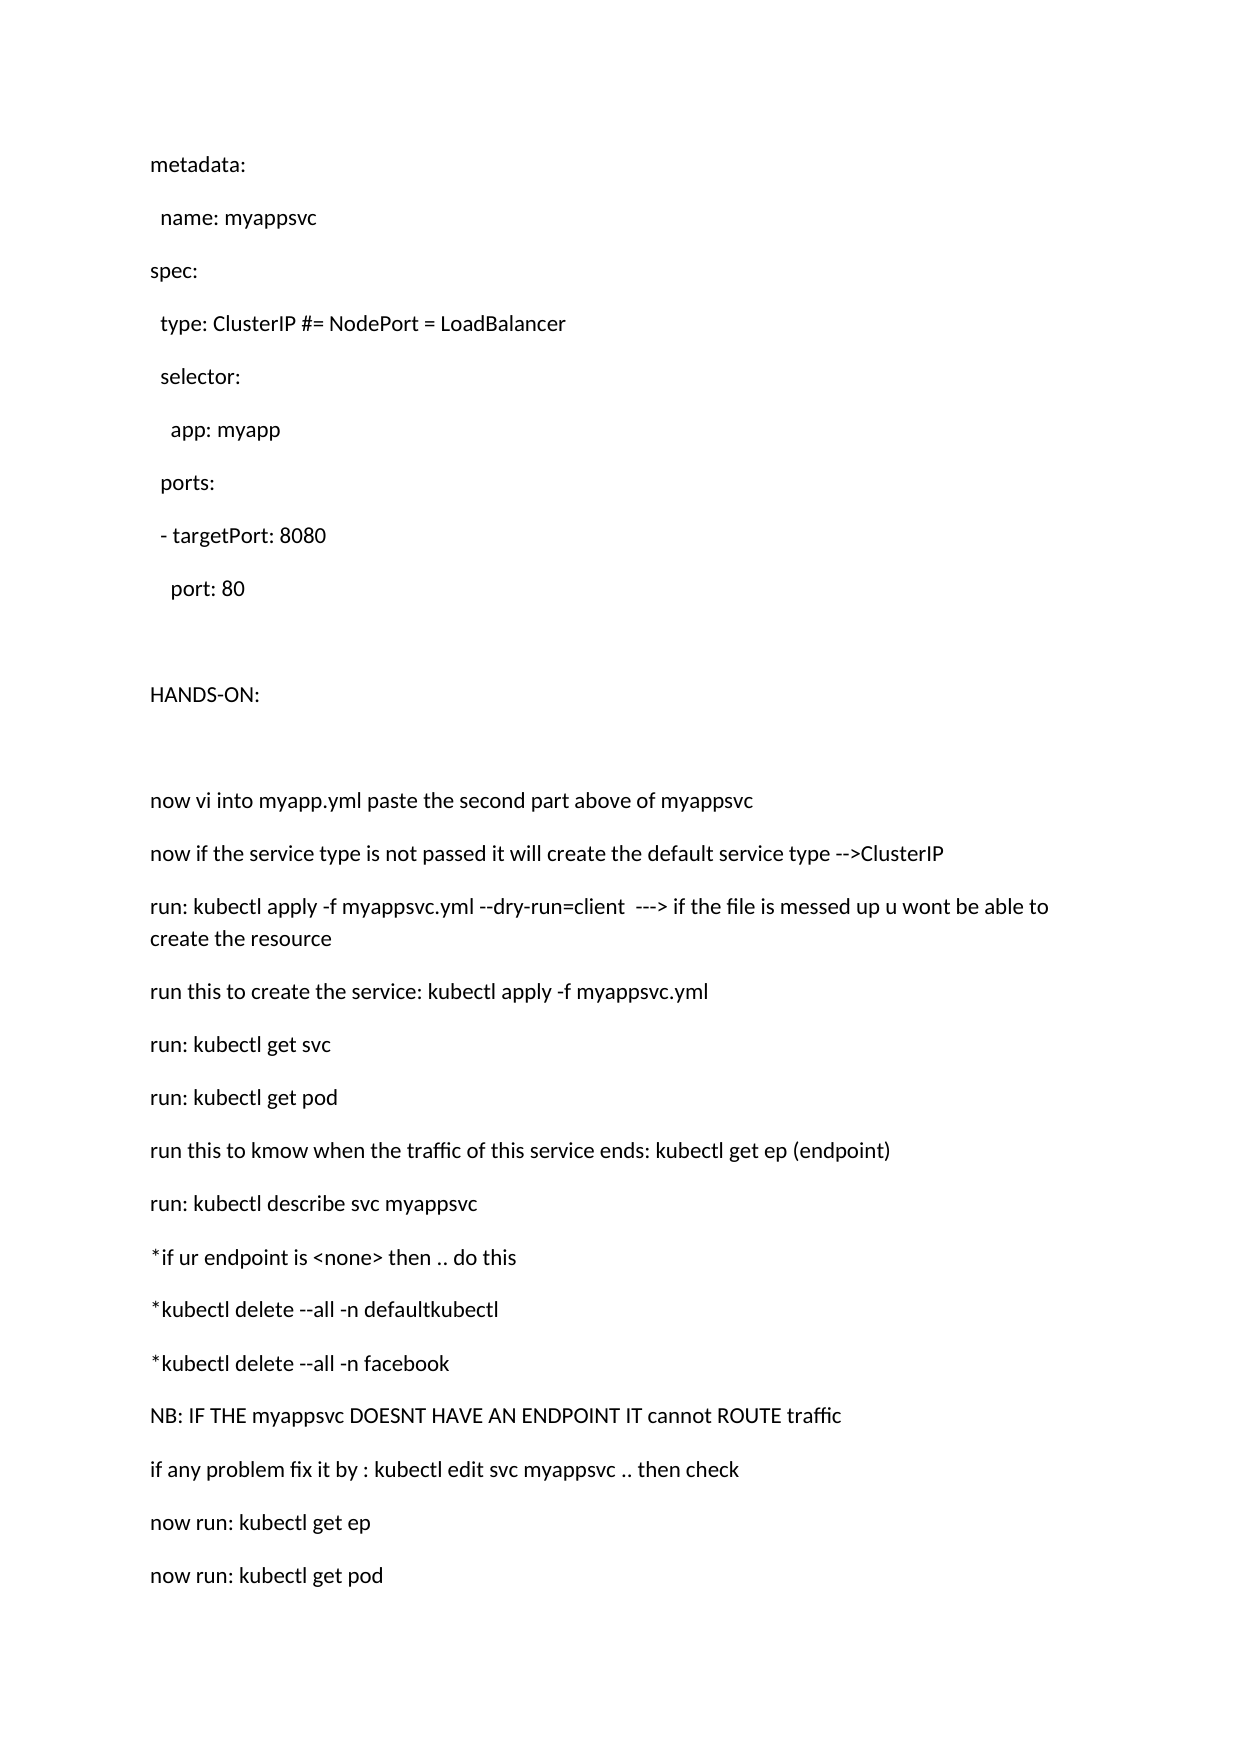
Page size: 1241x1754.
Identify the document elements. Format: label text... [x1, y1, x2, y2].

text metadata: [150, 150, 1090, 178]
text run: kubectl get pod [150, 1083, 1090, 1112]
text selector: [150, 362, 1090, 390]
text run this to create the service: kubectl apply -f myappsvc.yml [150, 977, 1090, 1006]
text name: myappsvc [150, 203, 1090, 231]
text run this to kmow when the traffic of this service ends: kubectl get ep (endpoint) [150, 1137, 1090, 1164]
text HANDS-ON: [150, 680, 1090, 708]
text app: myapp [150, 415, 1090, 443]
text run: kubectl get svc [150, 1031, 1090, 1058]
text now run: kubectl get ep [150, 1508, 1090, 1536]
text now run: kubectl get pod [150, 1561, 1090, 1589]
text *if ur endpoint is <none> then .. do this [150, 1243, 1090, 1271]
text type: ClusterIP #= NodePort = LoadBalancer [150, 309, 1090, 337]
text NB: IF THE myappsvc DOESNT HAVE AN ENDPOINT IT cannot ROUTE traffic [150, 1402, 1090, 1430]
text ports: [150, 468, 1090, 496]
text *kubectl delete --all -n facebook [150, 1349, 1090, 1377]
text spec: [150, 256, 1090, 284]
text *kubectl delete --all -n defaultkubectl [150, 1296, 1090, 1324]
text now if the service type is not passed it will create the default service type -->ClusterIP [150, 839, 1090, 867]
text - targetPort: 8080 [150, 521, 1090, 549]
text run: kubectl apply -f myappsvc.yml --dry-run=client ---> if the file is messed up u wont be able to create the resource [150, 892, 1090, 952]
text run: kubectl describe svc myappsvc [150, 1189, 1090, 1218]
text port: 80 [150, 574, 1090, 602]
text now vi into myapp.yml paste the second part above of myappsvc [150, 786, 1090, 814]
text if any problem fix it by : kubectl edit svc myappsvc .. then check [150, 1455, 1090, 1483]
